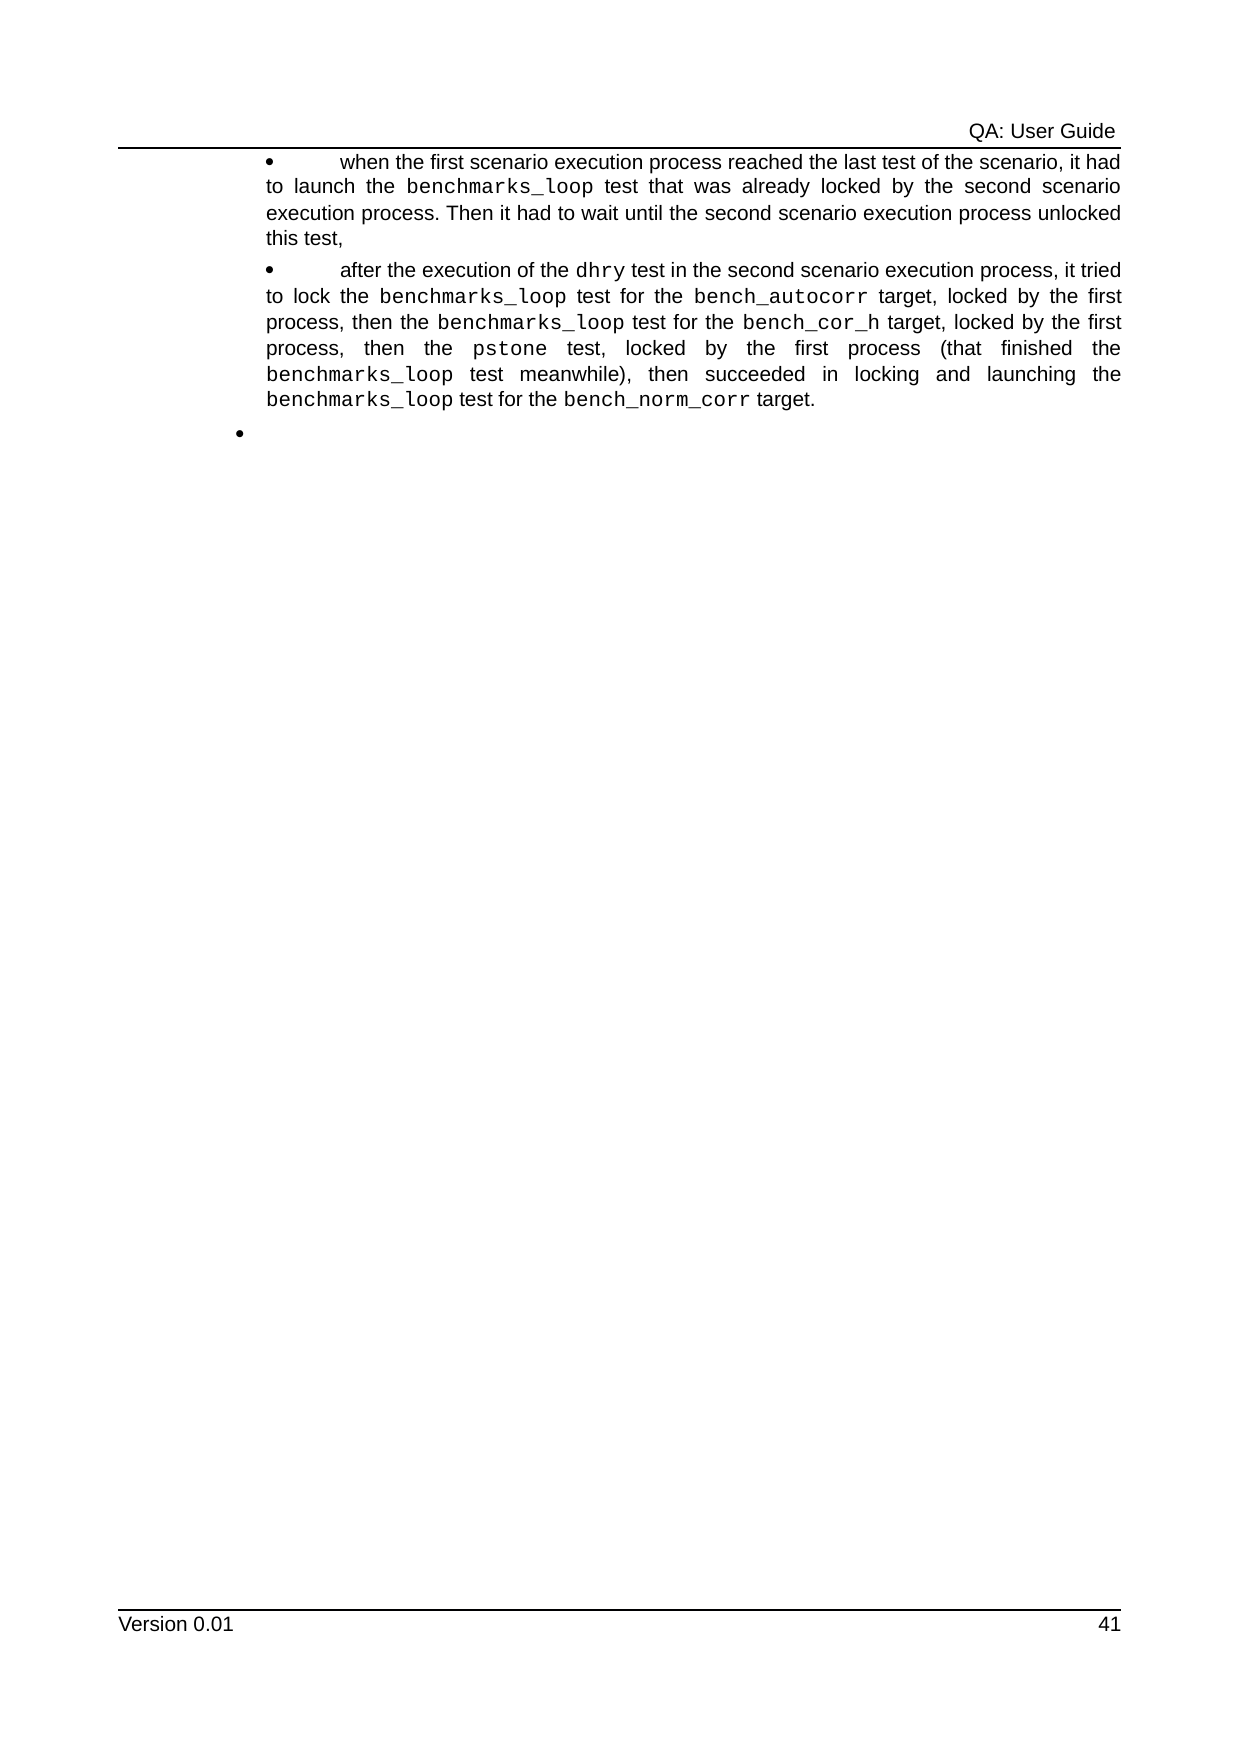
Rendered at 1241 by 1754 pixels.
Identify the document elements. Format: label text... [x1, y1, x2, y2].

list when the first scenario execution process reached the last test of the scenario, it had to launch the benchmarks_loop test that was already locked by the second scenario execution process. Then it had to wait until the second scenario execution process unlocked this test, [266, 149, 1122, 250]
list after the execution of the dhry test in the second scenario execution process, it tried to lock the benchmarks_loop test for the bench_autocorr target, locked by the first process, then the benchmarks_loop test for the bench_cor_h target, locked by the first process, then the pstone test, locked by the first process (that finished the benchmarks_loop test meanwhile), then succeeded in locking and launching the benchmarks_loop test for the bench_norm_corr target. [266, 258, 1122, 413]
